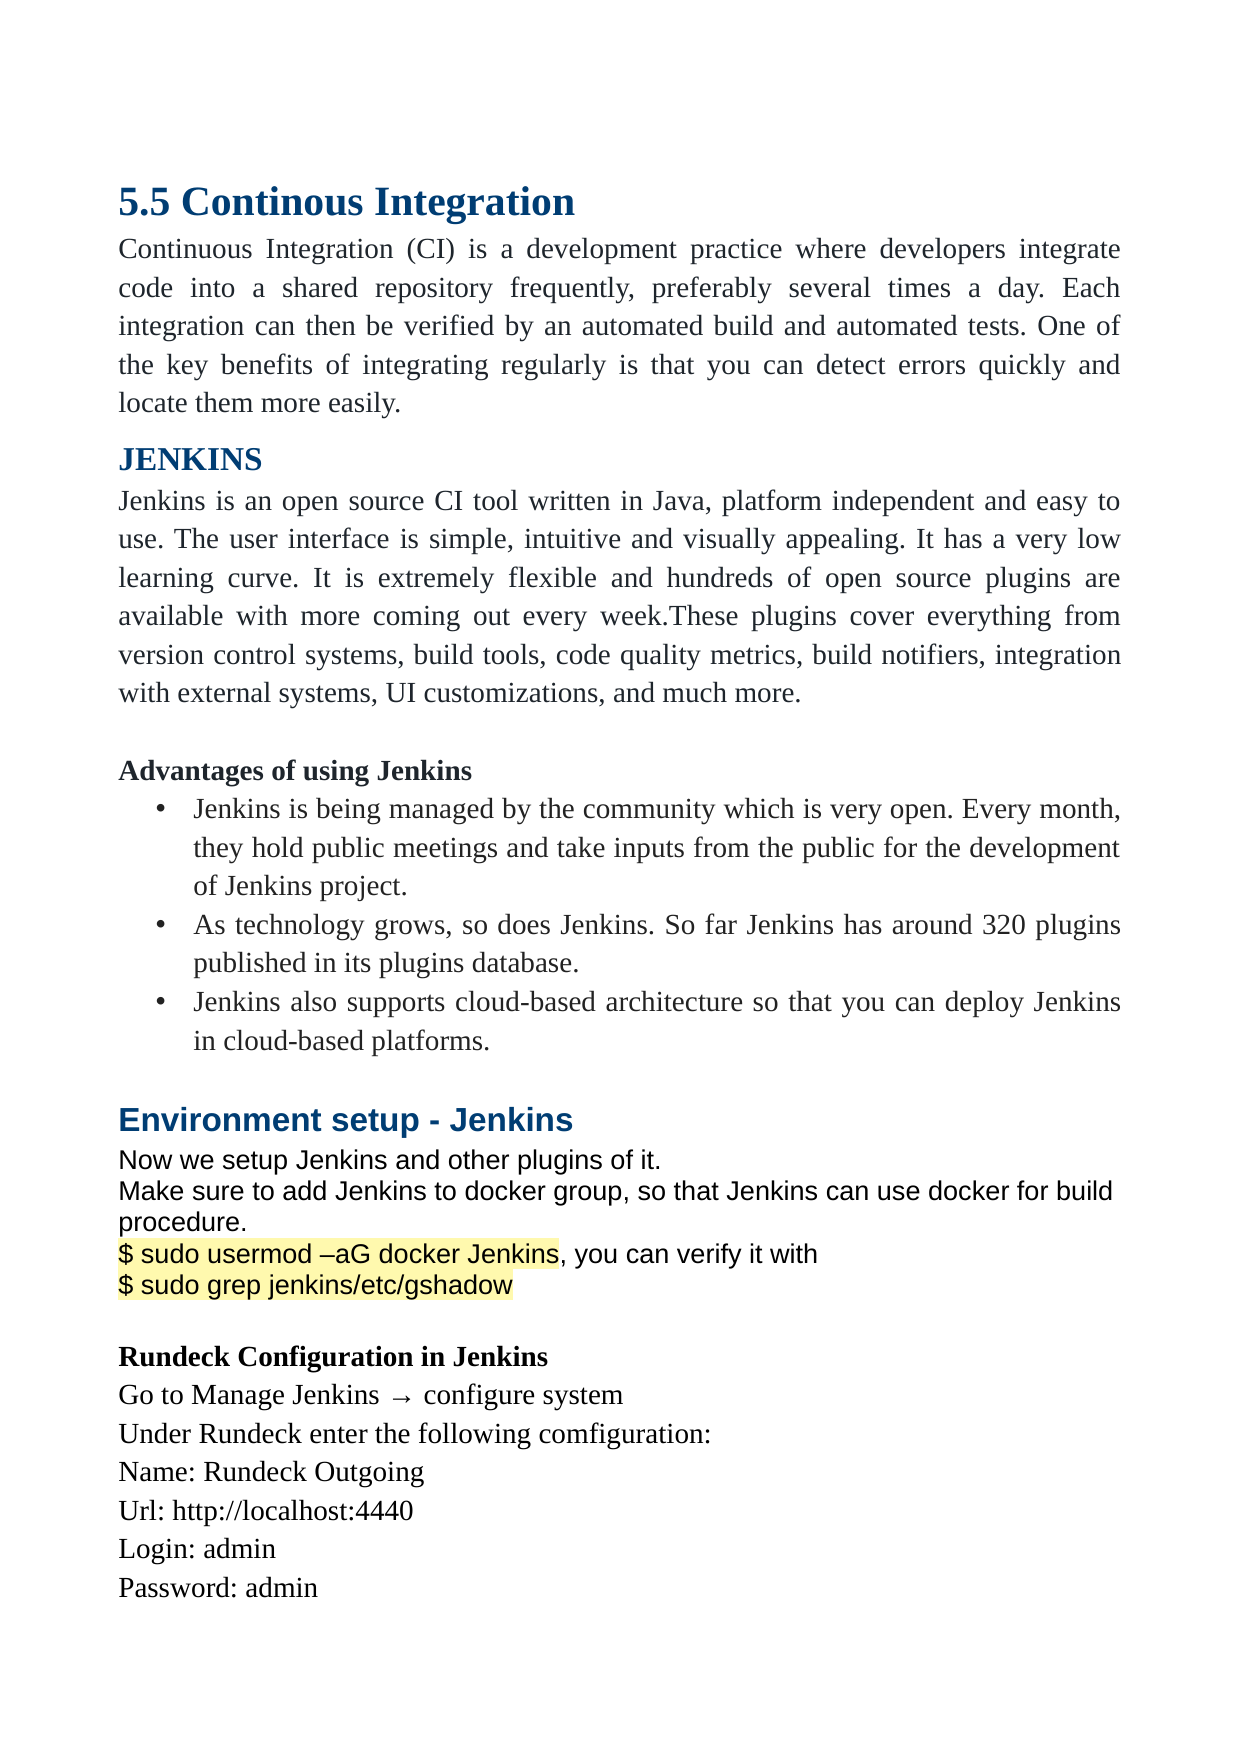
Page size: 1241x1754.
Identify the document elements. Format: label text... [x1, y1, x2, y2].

text 5.5 Continous Integration [118, 176, 1122, 224]
list Jenkins is being managed by the community which is very open. Every month, they hold public meetings and take inputs from the public for the development of Jenkins project. [156, 791, 1122, 902]
text Continuous Integration (CI) is a development practice where developers integrate code into a shared repository frequently, preferably several times a day. Each integration can then be verified by an automated build and automated tests. One of the key benefits of integrating regularly is that you can detect errors quickly and locate them more easily. [118, 231, 1122, 419]
text Url: http://localhost:4440 [118, 1493, 1122, 1526]
text Go to Manage Jenkins → configure system [118, 1377, 1122, 1411]
text Under Rundeck enter the following comfiguration: [118, 1416, 1122, 1449]
text Advantages of using Jenkins [118, 753, 1122, 786]
text $ sudo usermod –aG docker Jenkins, you can verify it with [118, 1238, 1122, 1269]
list As technology grows, so does Jenkins. So far Jenkins has around 320 plugins published in its plugins database. [156, 907, 1122, 979]
text Password: admin [118, 1570, 1122, 1603]
text Now we setup Jenkins and other plugins of it. [118, 1144, 1122, 1175]
list Jenkins also supports cloud-based architecture so that you can deploy Jenkins in cloud-based platforms. [156, 984, 1122, 1056]
text Environment setup - Jenkins [118, 1100, 1122, 1138]
text $ sudo grep jenkins/etc/gshadow [118, 1269, 1122, 1300]
text Jenkins is an open source CI tool written in Java, platform independent and easy to use. The user interface is simple, intuitive and visually appealing. It has a very low learning curve. It is extremely flexible and hundreds of open source plugins are available with more coming out every week.These plugins cover everything from version control systems, build tools, code quality metrics, build notifiers, integration with external systems, UI customizations, and much more. [118, 483, 1122, 709]
text Make sure to add Jenkins to docker group, so that Jenkins can use docker for build procedure. [118, 1175, 1122, 1238]
text Name: Rundeck Outgoing [118, 1454, 1122, 1488]
text Rundeck Configuration in Jenkins [118, 1339, 1122, 1372]
text Login: admin [118, 1531, 1122, 1565]
text JENKINS [118, 439, 1122, 477]
